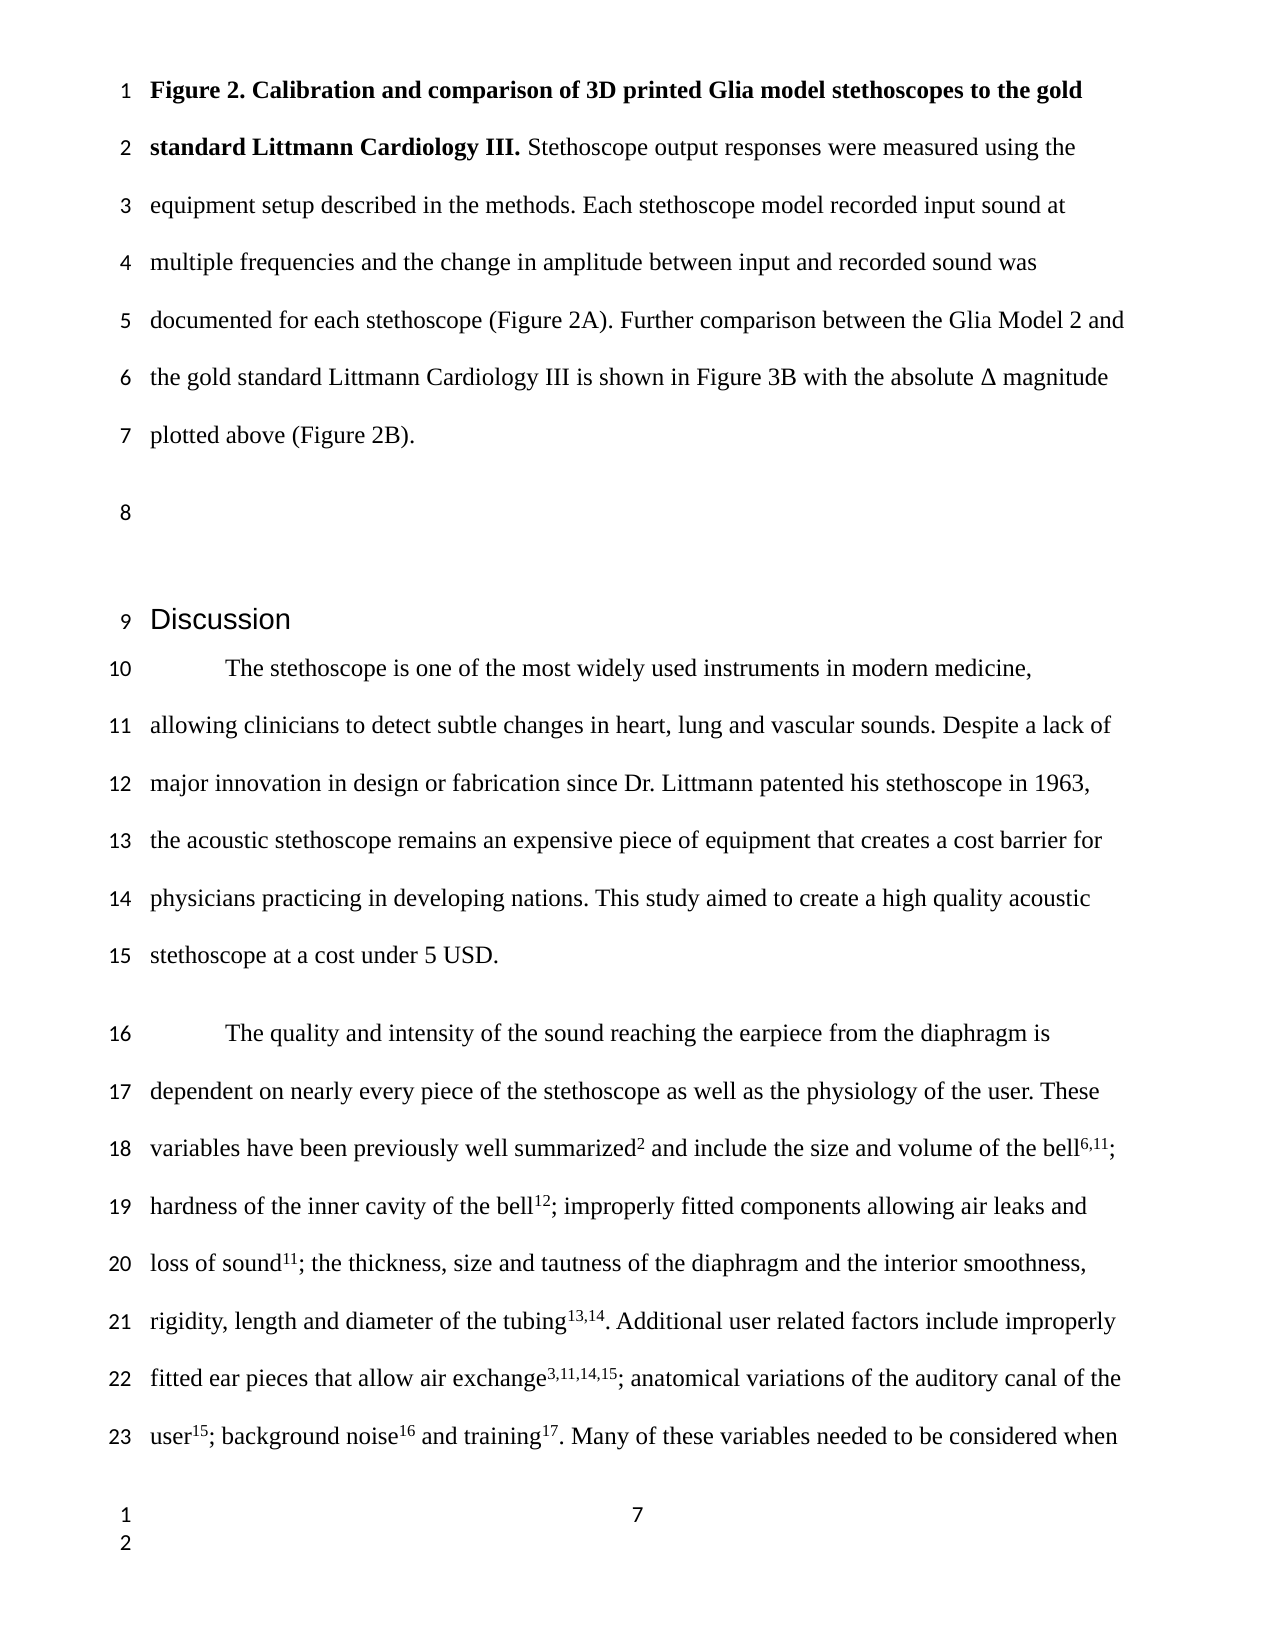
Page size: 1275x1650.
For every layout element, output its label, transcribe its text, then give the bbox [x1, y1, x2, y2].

text Figure 2. Calibration and comparison of 3D printed Glia model stethoscopes to the gold standard Littmann Cardiology III. Stethoscope output responses were measured using the equipment setup described in the methods. Each stethoscope model recorded input sound at multiple frequencies and the change in amplitude between input and recorded sound was documented for each stethoscope (Figure 2A). Further comparison between the Glia Model 2 and the gold standard Littmann Cardiology III is shown in Figure 3B with the absolute Δ magnitude plotted above (Figure 2B). [150, 75, 1125, 449]
text The quality and intensity of the sound reaching the earpiece from the diaphragm is dependent on nearly every piece of the stethoscope as well as the physiology of the user. These variables have been previously well summarized2 and include the size and volume of the bell6,11; hardness of the inner cavity of the bell12; improperly fitted components allowing air leaks and loss of sound11; the thickness, size and tautness of the diaphragm and the interior smoothness, rigidity, length and diameter of the tubing13,14. Additional user related factors include improperly fitted ear pieces that allow air exchange3,11,14,15; anatomical variations of the auditory canal of the user15; background noise16 and training17. Many of these variables needed to be considered when [150, 1018, 1125, 1450]
subtitle Discussion [150, 602, 1125, 635]
text The stethoscope is one of the most widely used instruments in modern medicine, allowing clinicians to detect subtle changes in heart, lung and vascular sounds. Despite a lack of major innovation in design or fabrication since Dr. Littmann patented his stethoscope in 1963, the acoustic stethoscope remains an expensive piece of equipment that creates a cost barrier for physicians practicing in developing nations. This study aimed to create a high quality acoustic stethoscope at a cost under 5 USD. [150, 653, 1125, 969]
